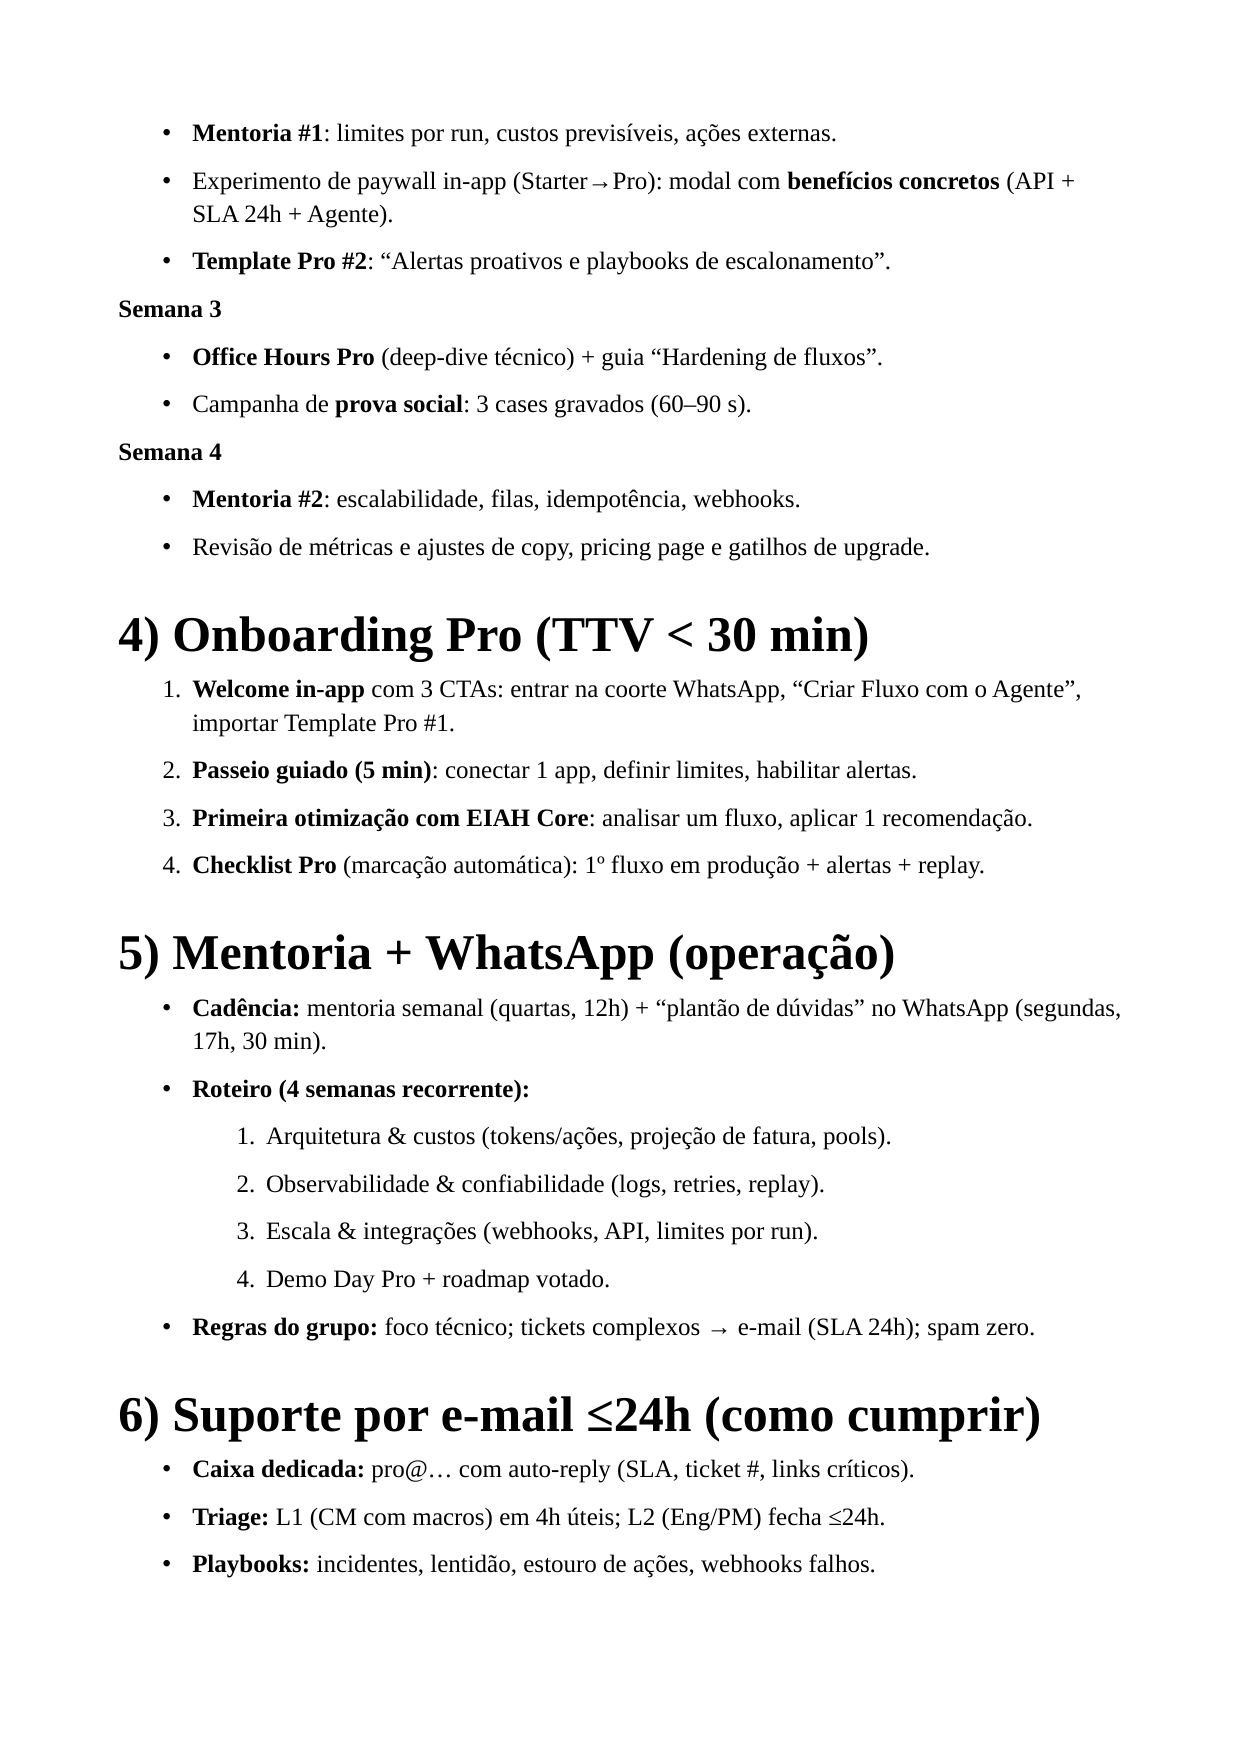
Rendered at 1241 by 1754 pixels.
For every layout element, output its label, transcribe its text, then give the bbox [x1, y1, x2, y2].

list Welcome in-app com 3 CTAs: entrar na coorte WhatsApp, “Criar Fluxo com o Agente”, importar Template Pro #1. [162, 674, 1122, 736]
list Triage: L1 (CM com macros) em 4h úteis; L2 (Eng/PM) fecha ≤24h. [162, 1502, 1122, 1531]
list Office Hours Pro (deep-dive técnico) + guia “Hardening de fluxos”. [162, 342, 1122, 370]
text Semana 3 [118, 294, 1122, 323]
subtitle 5) Mentoria + WhatsApp (operação) [118, 923, 1122, 981]
list Mentoria #2: escalabilidade, filas, idempotência, webhooks. [162, 484, 1122, 513]
text Semana 4 [118, 437, 1122, 466]
list Playbooks: incidentes, lentidão, estouro de ações, webhooks falhos. [162, 1549, 1122, 1578]
list Checklist Pro (marcação automática): 1º fluxo em produção + alertas + replay. [162, 850, 1122, 879]
subtitle 6) Suporte por e-mail ≤24h (como cumprir) [118, 1384, 1122, 1442]
list Mentoria #1: limites por run, custos previsíveis, ações externas. [162, 118, 1122, 147]
list Demo Day Pro + roadmap votado. [236, 1264, 1122, 1293]
list Observabilidade & confiabilidade (logs, retries, replay). [236, 1169, 1122, 1198]
list Arquitetura & custos (tokens/ações, projeção de fatura, pools). [236, 1121, 1122, 1150]
list Primeira otimização com EIAH Core: analisar um fluxo, aplicar 1 recomendação. [162, 803, 1122, 832]
list Experimento de paywall in-app (Starter→Pro): modal com benefícios concretos (API + SLA 24h + Agente). [162, 166, 1122, 227]
list Template Pro #2: “Alertas proativos e playbooks de escalonamento”. [162, 246, 1122, 275]
list Caixa dedicada: pro@… com auto-reply (SLA, ticket #, links críticos). [162, 1454, 1122, 1483]
list Passeio guiado (5 min): conectar 1 app, definir limites, habilitar alertas. [162, 755, 1122, 784]
list Regras do grupo: foco técnico; tickets complexos → e-mail (SLA 24h); spam zero. [162, 1312, 1122, 1340]
list Roteiro (4 semanas recorrente): [162, 1074, 1122, 1102]
list Cadência: mentoria semanal (quartas, 12h) + “plantão de dúvidas” no WhatsApp (segundas, 17h, 30 min). [162, 993, 1122, 1055]
subtitle 4) Onboarding Pro (TTV < 30 min) [118, 604, 1122, 662]
list Escala & integrações (webhooks, API, limites por run). [236, 1216, 1122, 1245]
list Campanha de prova social: 3 cases gravados (60–90 s). [162, 389, 1122, 418]
list Revisão de métricas e ajustes de copy, pricing page e gatilhos de upgrade. [162, 532, 1122, 561]
